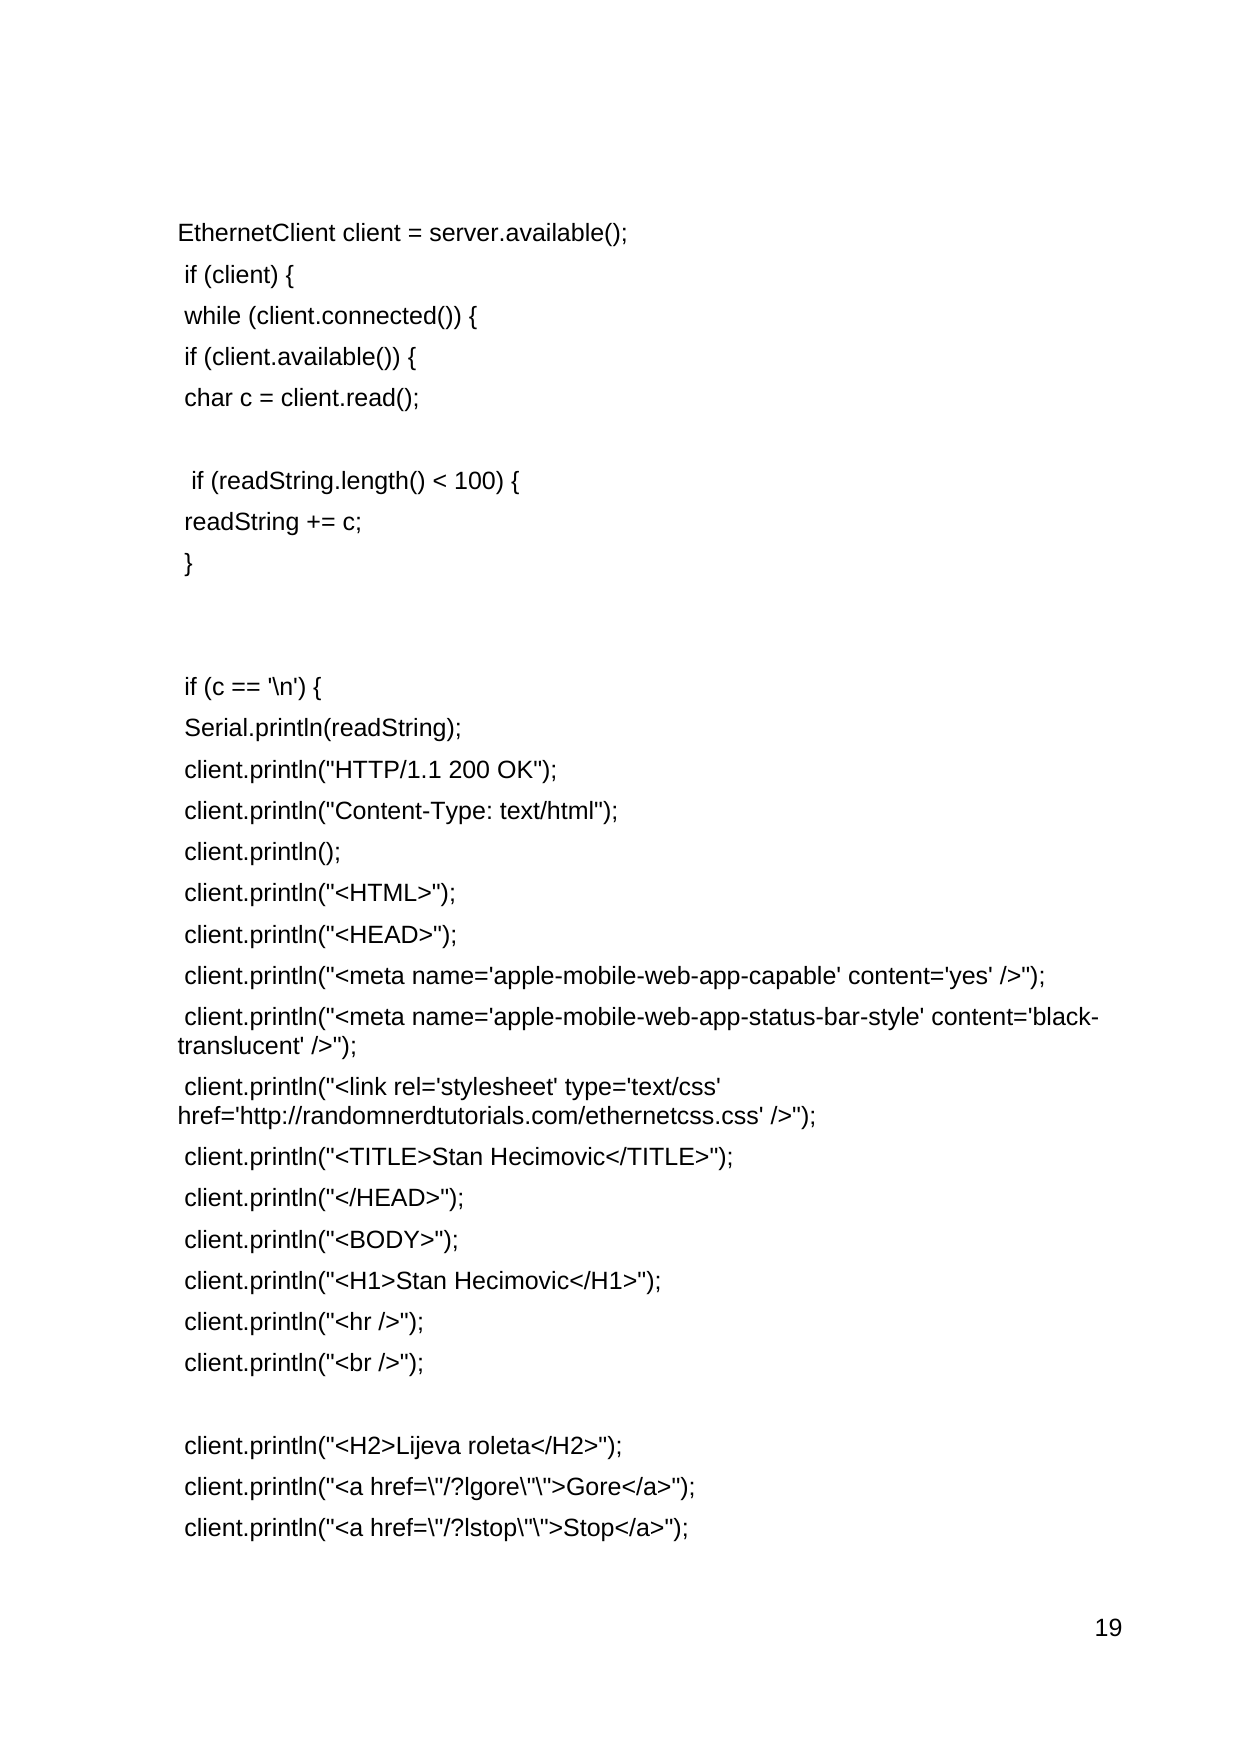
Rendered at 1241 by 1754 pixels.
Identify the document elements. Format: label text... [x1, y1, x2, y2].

text client.println("<a href=\"/?lgore\"\">Gore</a>"); [177, 1472, 1122, 1501]
text client.println("<meta name='apple-mobile-web-app-capable' content='yes' />"); [177, 961, 1122, 990]
text client.println("<TITLE>Stan Hecimovic</TITLE>"); [177, 1142, 1122, 1171]
text if (client) { [177, 260, 1122, 288]
text client.println("<BODY>"); [177, 1225, 1122, 1253]
text EthernetClient client = server.available(); [177, 218, 1122, 247]
text if (client.available()) { [177, 342, 1122, 371]
text if (c == '\n') { [177, 672, 1122, 701]
text client.println("</HEAD>"); [177, 1183, 1122, 1212]
text if (readString.length() < 100) { [177, 466, 1122, 495]
text client.println("<link rel='stylesheet' type='text/css' href='http://randomnerdtutorials.com/ethernetcss.css' />"); [177, 1072, 1122, 1130]
text while (client.connected()) { [177, 301, 1122, 330]
text client.println("<HTML>"); [177, 878, 1122, 907]
text client.println("<br />"); [177, 1348, 1122, 1377]
text client.println("<meta name='apple-mobile-web-app-status-bar-style' content='black-translucent' />"); [177, 1002, 1122, 1060]
text client.println("HTTP/1.1 200 OK"); [177, 755, 1122, 783]
text client.println("<H2>Lijeva roleta</H2>"); [177, 1431, 1122, 1460]
text client.println("<a href=\"/?lstop\"\">Stop</a>"); [177, 1513, 1122, 1542]
text client.println("Content-Type: text/html"); [177, 796, 1122, 825]
text Serial.println(readString); [177, 713, 1122, 742]
text client.println("<hr />"); [177, 1307, 1122, 1336]
text client.println("<H1>Stan Hecimovic</H1>"); [177, 1266, 1122, 1295]
text client.println("<HEAD>"); [177, 920, 1122, 948]
text char c = client.read(); [177, 383, 1122, 412]
text client.println(); [177, 837, 1122, 866]
text readString += c; [177, 507, 1122, 536]
text } [177, 548, 1122, 577]
